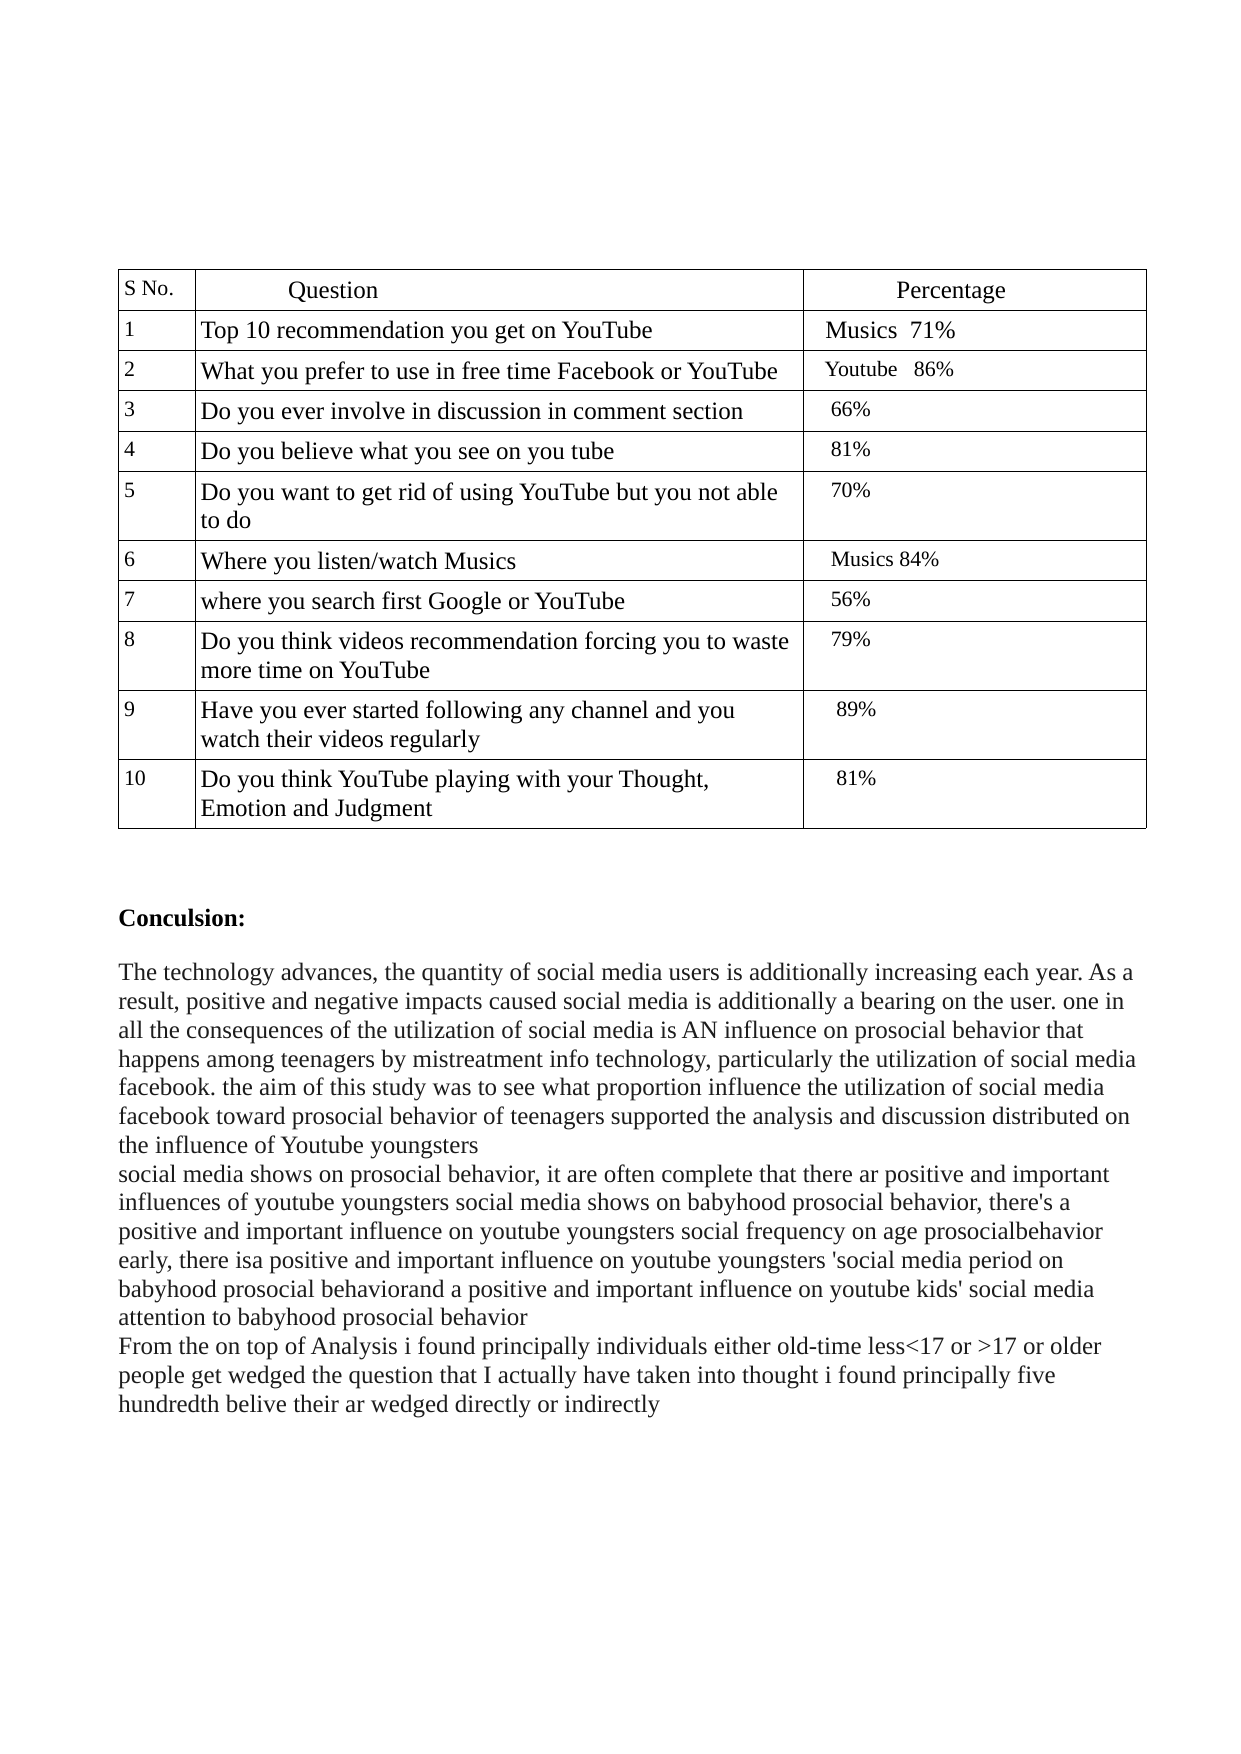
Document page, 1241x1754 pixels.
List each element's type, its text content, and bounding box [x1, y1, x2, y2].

table_cell Top 10 recommendation you get on YouTube [196, 311, 803, 350]
table_cell 81% [804, 760, 1146, 828]
table_cell 89% [804, 691, 1146, 759]
table_cell 70% [804, 472, 1146, 540]
table_cell 7 [119, 581, 195, 621]
text The technology advances, the quantity of social media users is additionally increasing each year. As a result, positive and negative impacts caused social media is additionally a bearing on the user. one in all the consequences of the utilization of social media is AN influence on prosocial behavior that happens among teenagers by mistreatment info technology, particularly the utilization of social media facebook. the aim of this study was to see what proportion influence the utilization of social media facebook toward prosocial behavior of teenagers supported the analysis and discussion distributed on the influence of Youtube youngsters social media shows on prosocial behavior, it are often complete that there ar positive and important influences of youtube youngsters social media shows on babyhood prosocial behavior, there's a positive and important influence on youtube youngsters social frequency on age prosocialbehavior early, there isa positive and important influence on youtube youngsters 'social media period on babyhood prosocial behaviorand a positive and important influence on youtube kids' social media attention to babyhood prosocial behavior From the on top of Analysis i found principally individuals either old-time less<17 or >17 or older people get wedged the question that I actually have taken into thought i found principally five hundredth belive their ar wedged directly or indirectly [118, 957, 1146, 1417]
table_cell where you search first Google or YouTube [196, 581, 803, 621]
table_cell 56% [804, 581, 1146, 621]
table_cell Do you think videos recommendation forcing you to waste more time on YouTube [196, 622, 803, 690]
table_cell Where you listen/watch Musics [196, 541, 803, 580]
table_cell 5 [119, 472, 195, 540]
table_cell 10 [119, 760, 195, 828]
table_cell Do you think YouTube playing with your Thought, Emotion and Judgment [196, 760, 803, 828]
table_cell 9 [119, 691, 195, 759]
table_header Question [196, 270, 803, 310]
table_cell 2 [119, 351, 195, 390]
table_cell Youtube 86% [804, 351, 1146, 390]
table_cell Musics 84% [804, 541, 1146, 580]
table_cell 79% [804, 622, 1146, 690]
table_cell Do you believe what you see on you tube [196, 432, 803, 471]
table_cell Do you want to get rid of using YouTube but you not able to do [196, 472, 803, 540]
table_cell What you prefer to use in free time Facebook or YouTube [196, 351, 803, 390]
table_cell 8 [119, 622, 195, 690]
table_cell 66% [804, 391, 1146, 431]
table_cell 1 [119, 311, 195, 350]
table_header S No. [119, 270, 195, 310]
table_cell Have you ever started following any channel and you watch their videos regularly [196, 691, 803, 759]
table_cell 81% [804, 432, 1146, 471]
table_cell Do you ever involve in discussion in comment section [196, 391, 803, 431]
table_cell 6 [119, 541, 195, 580]
table_cell Musics 71% [804, 311, 1146, 350]
table_cell 4 [119, 432, 195, 471]
table_header Percentage [804, 270, 1146, 310]
text Conculsion: [118, 903, 1146, 932]
table_cell 3 [119, 391, 195, 431]
